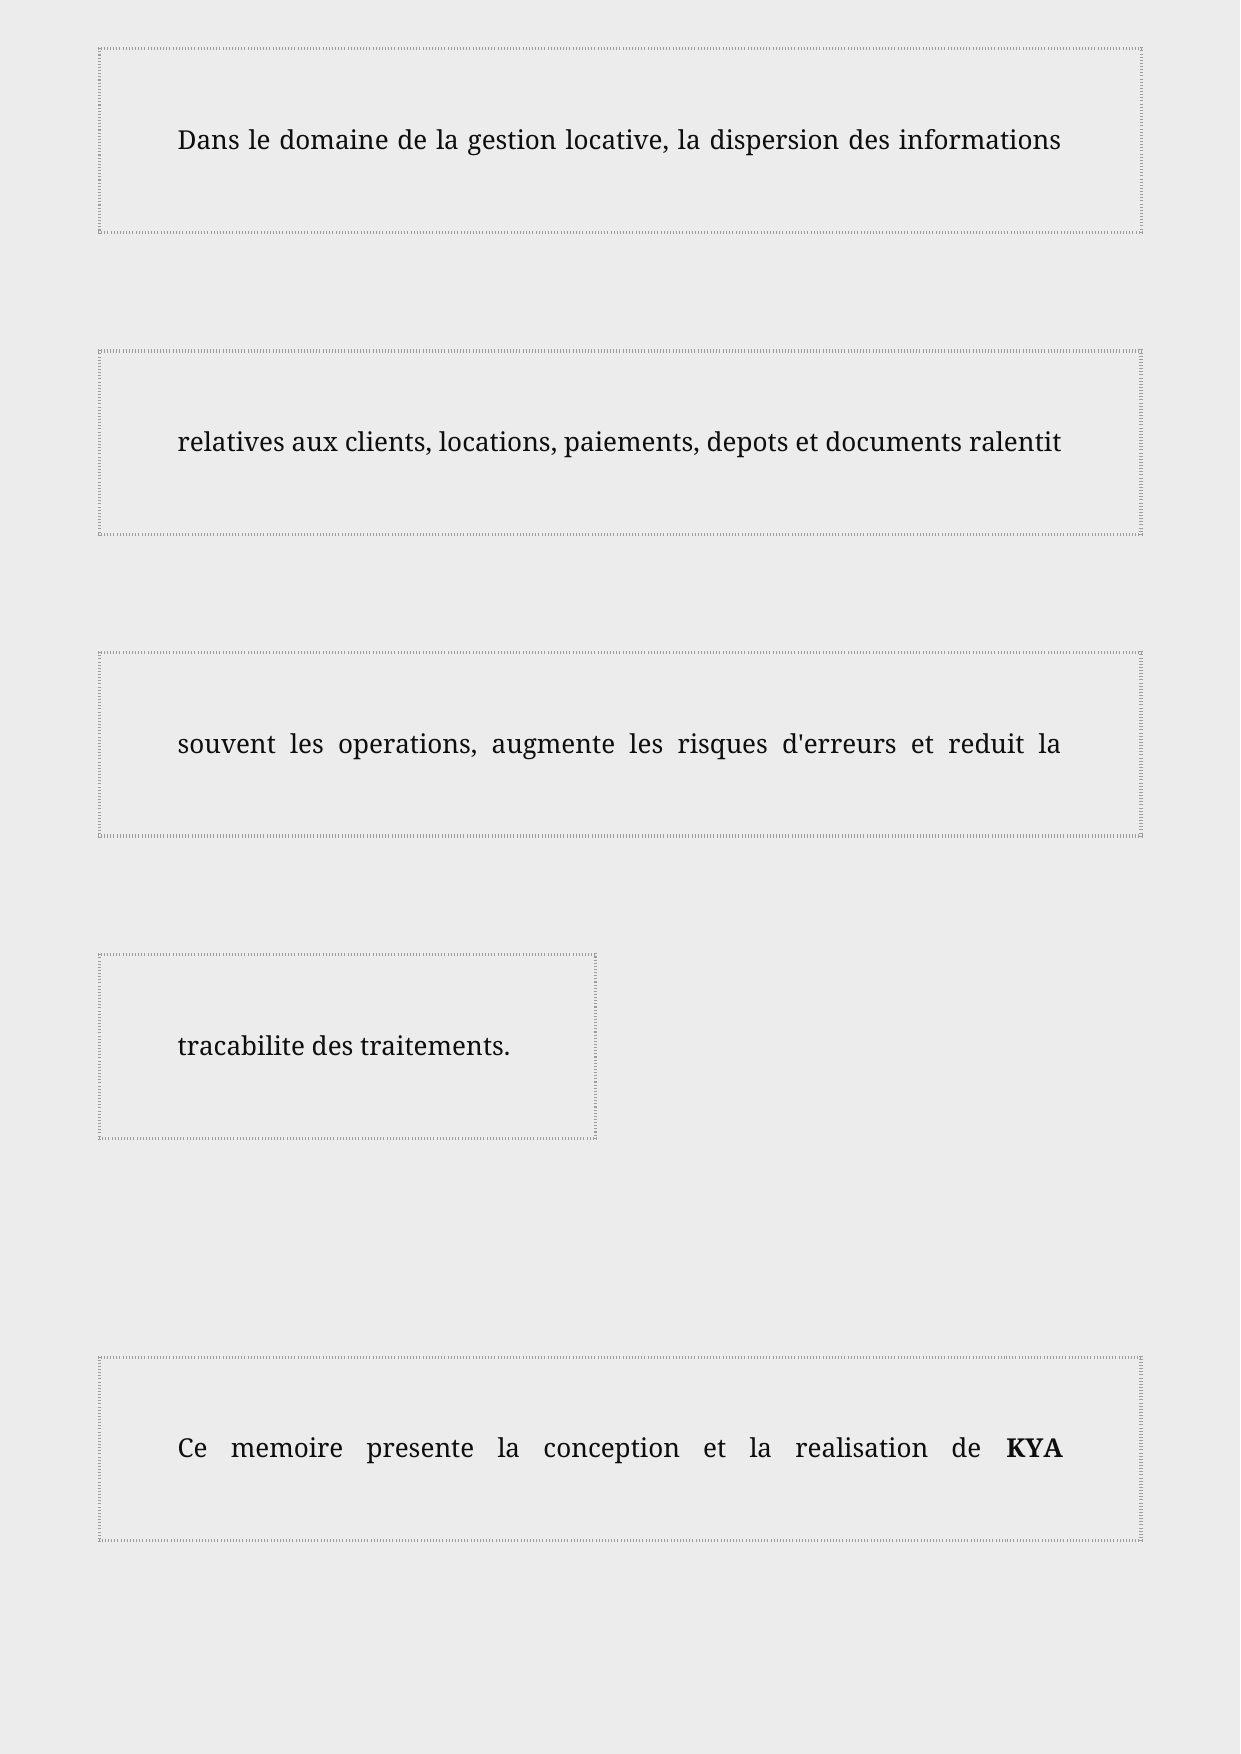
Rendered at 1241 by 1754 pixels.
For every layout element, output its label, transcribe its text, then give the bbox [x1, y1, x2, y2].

text Dans le domaine de la gestion locative, la dispersion des informations relatives aux clients, locations, paiements, depots et documents ralentit souvent les operations, augmente les risques d'erreurs et reduit la tracabilite des traitements. [97, 47, 1143, 1140]
text Ce memoire presente la conception et la realisation de KYA [97, 1356, 1143, 1542]
